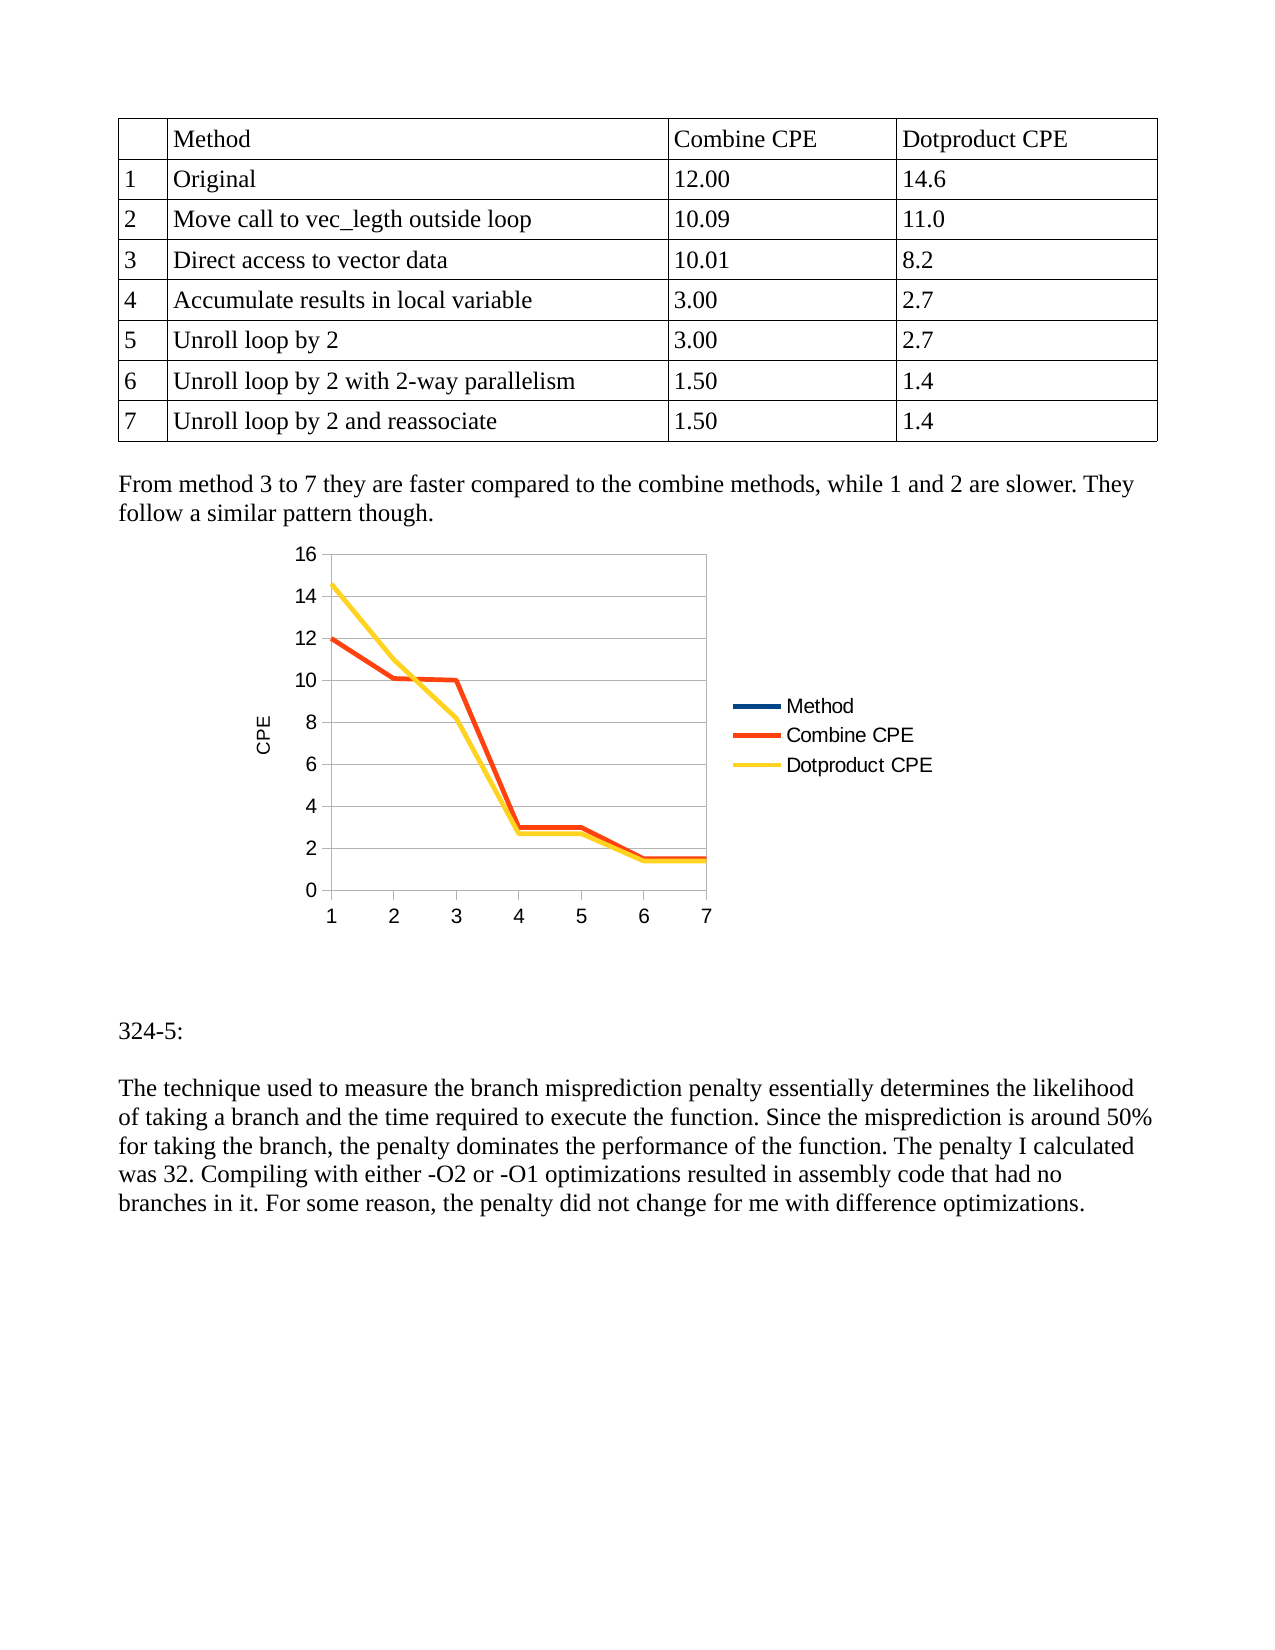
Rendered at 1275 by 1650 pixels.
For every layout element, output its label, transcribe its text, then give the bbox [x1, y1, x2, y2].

table_cell 7 [119, 401, 167, 441]
table_cell 2 [119, 200, 167, 239]
table_cell Move call to vec_legth outside loop [168, 200, 668, 239]
table_cell Accumulate results in local variable [168, 280, 668, 320]
table_cell 2.7 [897, 280, 1157, 320]
table_cell Unroll loop by 2 and reassociate [168, 401, 668, 441]
table_cell 3.00 [669, 280, 896, 320]
table_cell 3 [119, 240, 167, 279]
text The technique used to measure the branch misprediction penalty essentially determines the likelihood of taking a branch and the time required to execute the function. Since the misprediction is around 50% for taking the branch, the penalty dominates the performance of the function. The penalty I calculated was 32. Compiling with either -O2 or -O1 optimizations resulted in assembly code that had no branches in it. For some reason, the penalty did not change for me with difference optimizations. [118, 1073, 1157, 1217]
text 324-5: [118, 1016, 1157, 1044]
table_cell 6 [119, 361, 167, 400]
table_cell 12.00 [669, 160, 896, 199]
table_cell 10.09 [669, 200, 896, 239]
table_cell 8.2 [897, 240, 1157, 279]
table_cell 1.50 [669, 401, 896, 441]
table_cell Direct access to vector data [168, 240, 668, 279]
table_header Combine CPE [669, 119, 896, 158]
table_header Dotproduct CPE [897, 119, 1157, 158]
table_cell 14.6 [897, 160, 1157, 199]
table_header Method [168, 119, 668, 158]
table_cell 11.0 [897, 200, 1157, 239]
table_cell Original [168, 160, 668, 199]
table_cell Unroll loop by 2 with 2-way parallelism [168, 361, 668, 400]
table_cell 2.7 [897, 321, 1157, 360]
table_header [119, 119, 167, 158]
table_cell Unroll loop by 2 [168, 321, 668, 360]
table_cell 1.50 [669, 361, 896, 400]
text From method 3 to 7 they are faster compared to the combine methods, while 1 and 2 are slower. They follow a similar pattern though. [118, 469, 1157, 527]
table_cell 5 [119, 321, 167, 360]
table_cell 1 [119, 160, 167, 199]
table_cell 1.4 [897, 361, 1157, 400]
table_cell 10.01 [669, 240, 896, 279]
table_cell 1.4 [897, 401, 1157, 441]
table_cell 3.00 [669, 321, 896, 360]
table_cell 4 [119, 280, 167, 320]
